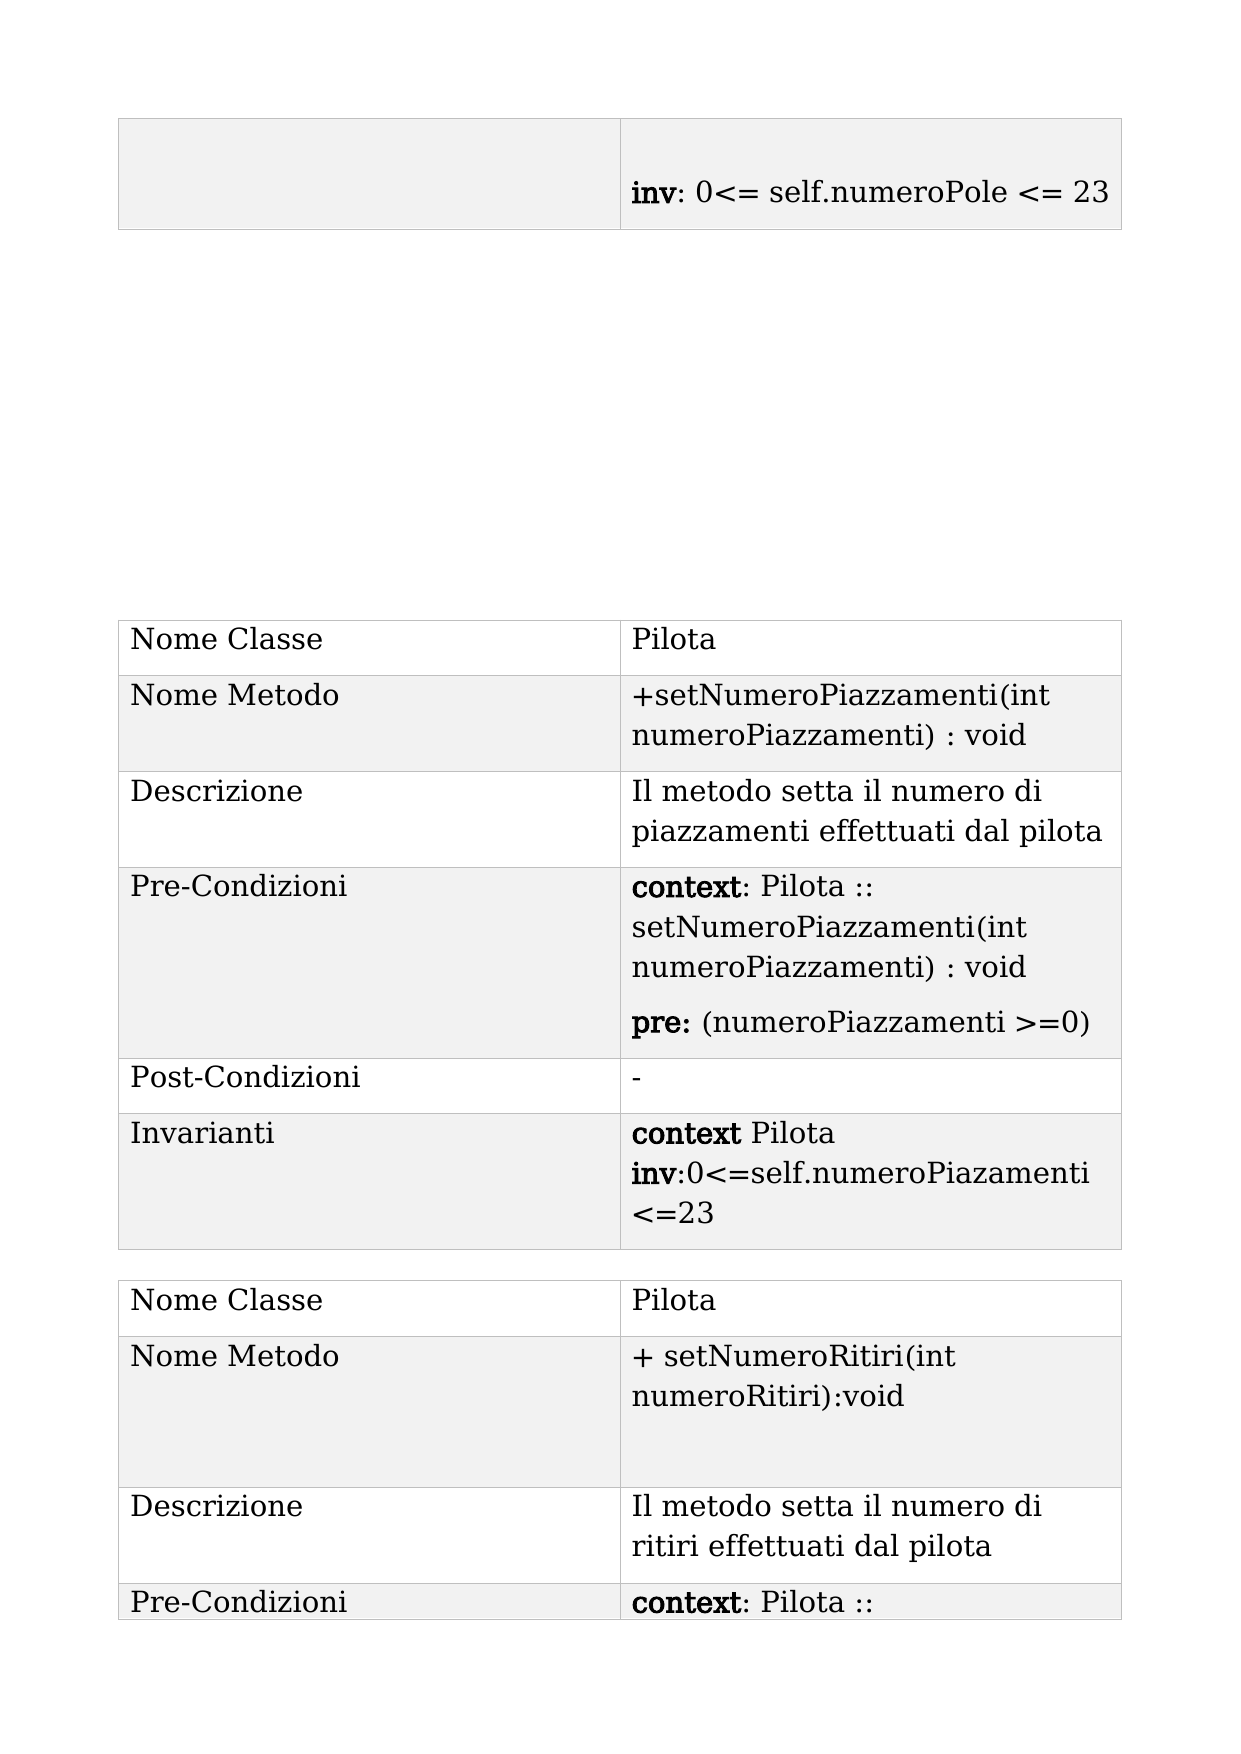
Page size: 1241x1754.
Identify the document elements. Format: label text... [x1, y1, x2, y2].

table_cell Invarianti [119, 1114, 620, 1249]
table_cell Post-Condizioni [119, 1059, 620, 1113]
table_header Pilota [621, 1281, 1121, 1336]
table_cell + setNumeroRitiri(int numeroRitiri):void [621, 1337, 1121, 1487]
table_cell inv: 0<= self.numeroPole <= 23 [621, 119, 1121, 228]
table_cell Descrizione [119, 772, 620, 867]
table_cell context Pilota inv:0<=self.numeroPiazamenti <=23 [621, 1114, 1121, 1249]
table_cell context: Pilota :: [621, 1584, 1121, 1618]
table_cell Il metodo setta il numero di piazzamenti effettuati dal pilota [621, 772, 1121, 867]
table_cell Descrizione [119, 1488, 620, 1582]
table_cell Nome Metodo [119, 1337, 620, 1487]
table_cell Nome Metodo [119, 676, 620, 771]
table_header Nome Classe [119, 621, 620, 675]
table_cell [119, 119, 620, 228]
table_cell - [621, 1059, 1121, 1113]
table_header Pilota [621, 621, 1121, 675]
table_cell Pre-Condizioni [119, 1584, 620, 1618]
table_cell +setNumeroPiazzamenti(int numeroPiazzamenti) : void [621, 676, 1121, 771]
table_cell context: Pilota :: setNumeroPiazzamenti(int numeroPiazzamenti) : void pre: (numeroPiazzamenti >=0) [621, 868, 1121, 1058]
table_cell Il metodo setta il numero di ritiri effettuati dal pilota [621, 1488, 1121, 1582]
table_cell Pre-Condizioni [119, 868, 620, 1058]
table_header Nome Classe [119, 1281, 620, 1336]
